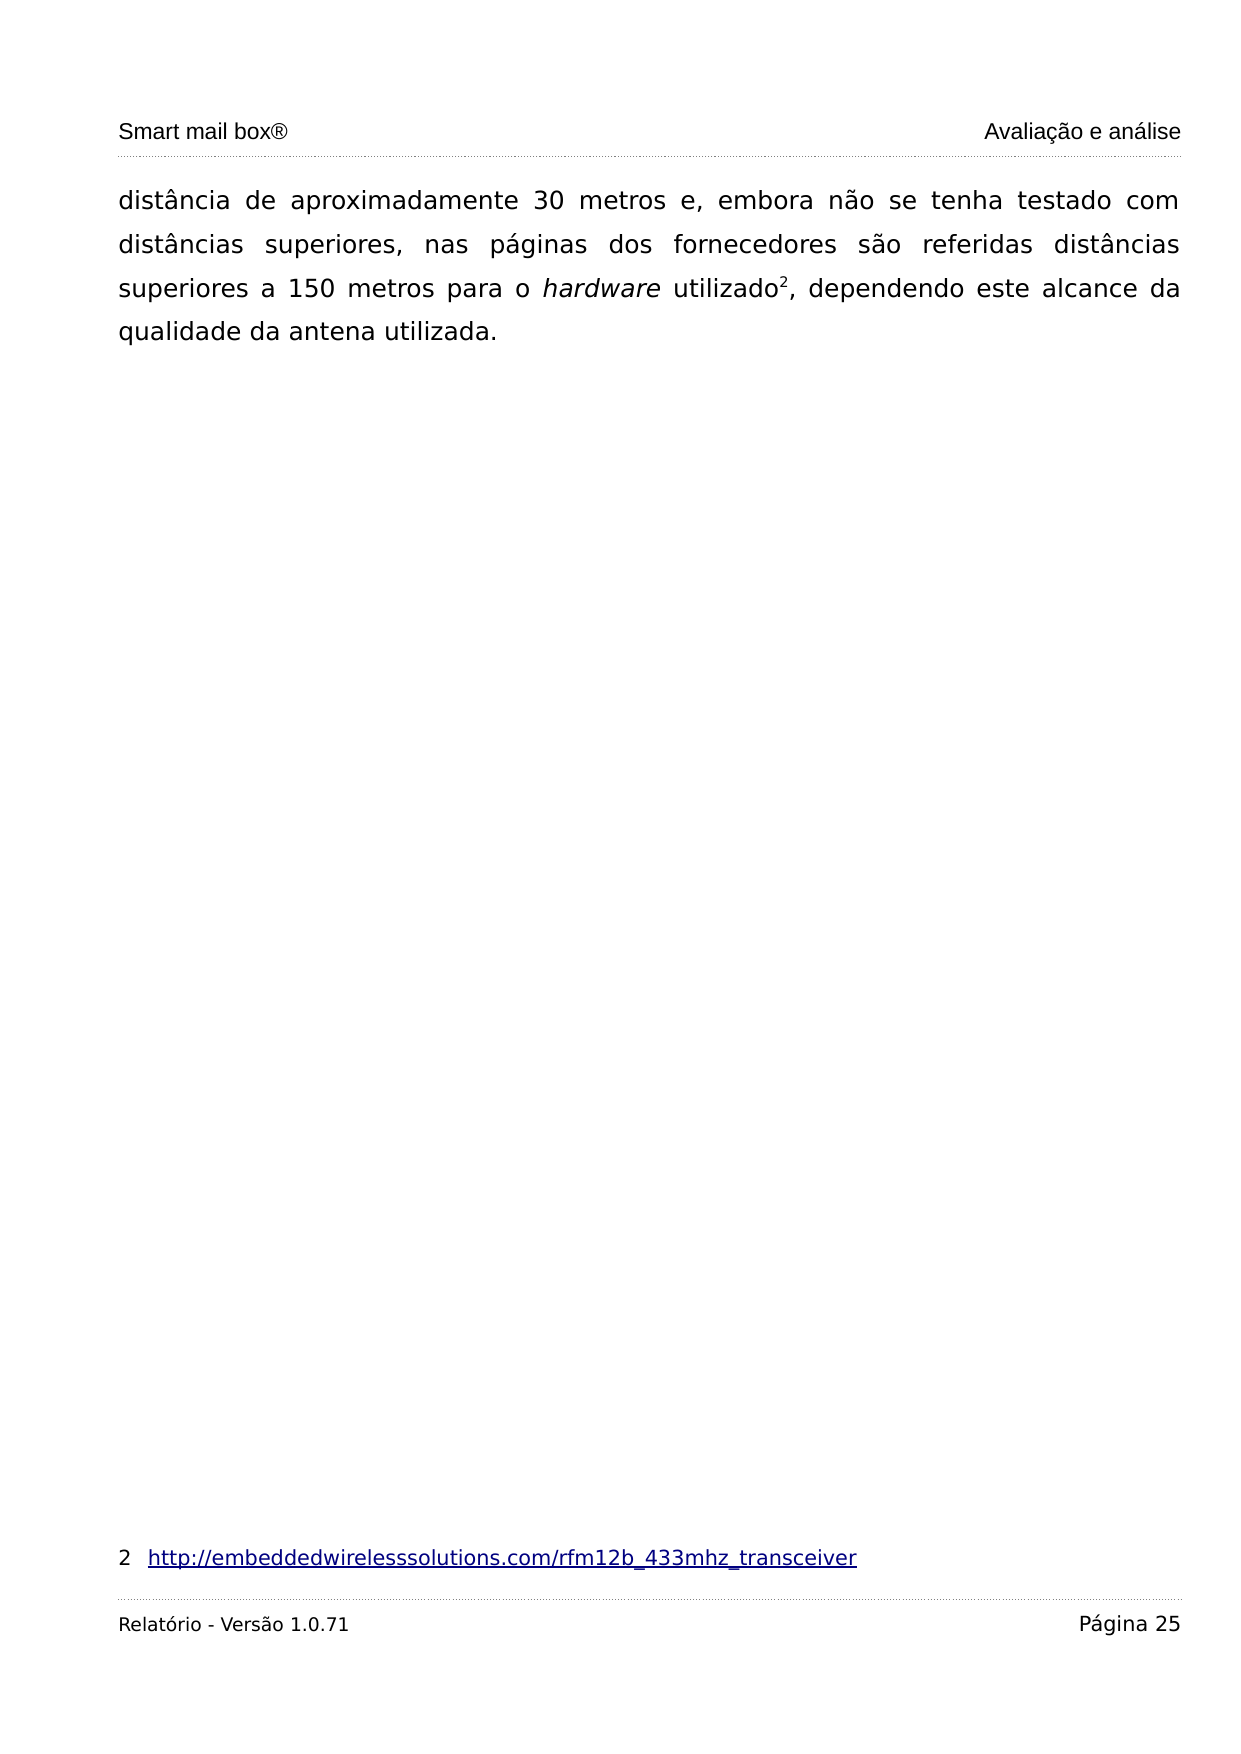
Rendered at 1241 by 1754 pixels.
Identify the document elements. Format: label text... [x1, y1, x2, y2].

text http://embeddedwirelesssolutions.com/rfm12b_433mhz_transceiver [118, 1546, 1181, 1570]
text distância de aproximadamente 30 metros e, embora não se tenha testado com distâncias superiores, nas páginas dos fornecedores são referidas distâncias superiores a 150 metros para o hardware utilizado, dependendo este alcance da qualidade da antena utilizada. [118, 186, 1181, 347]
